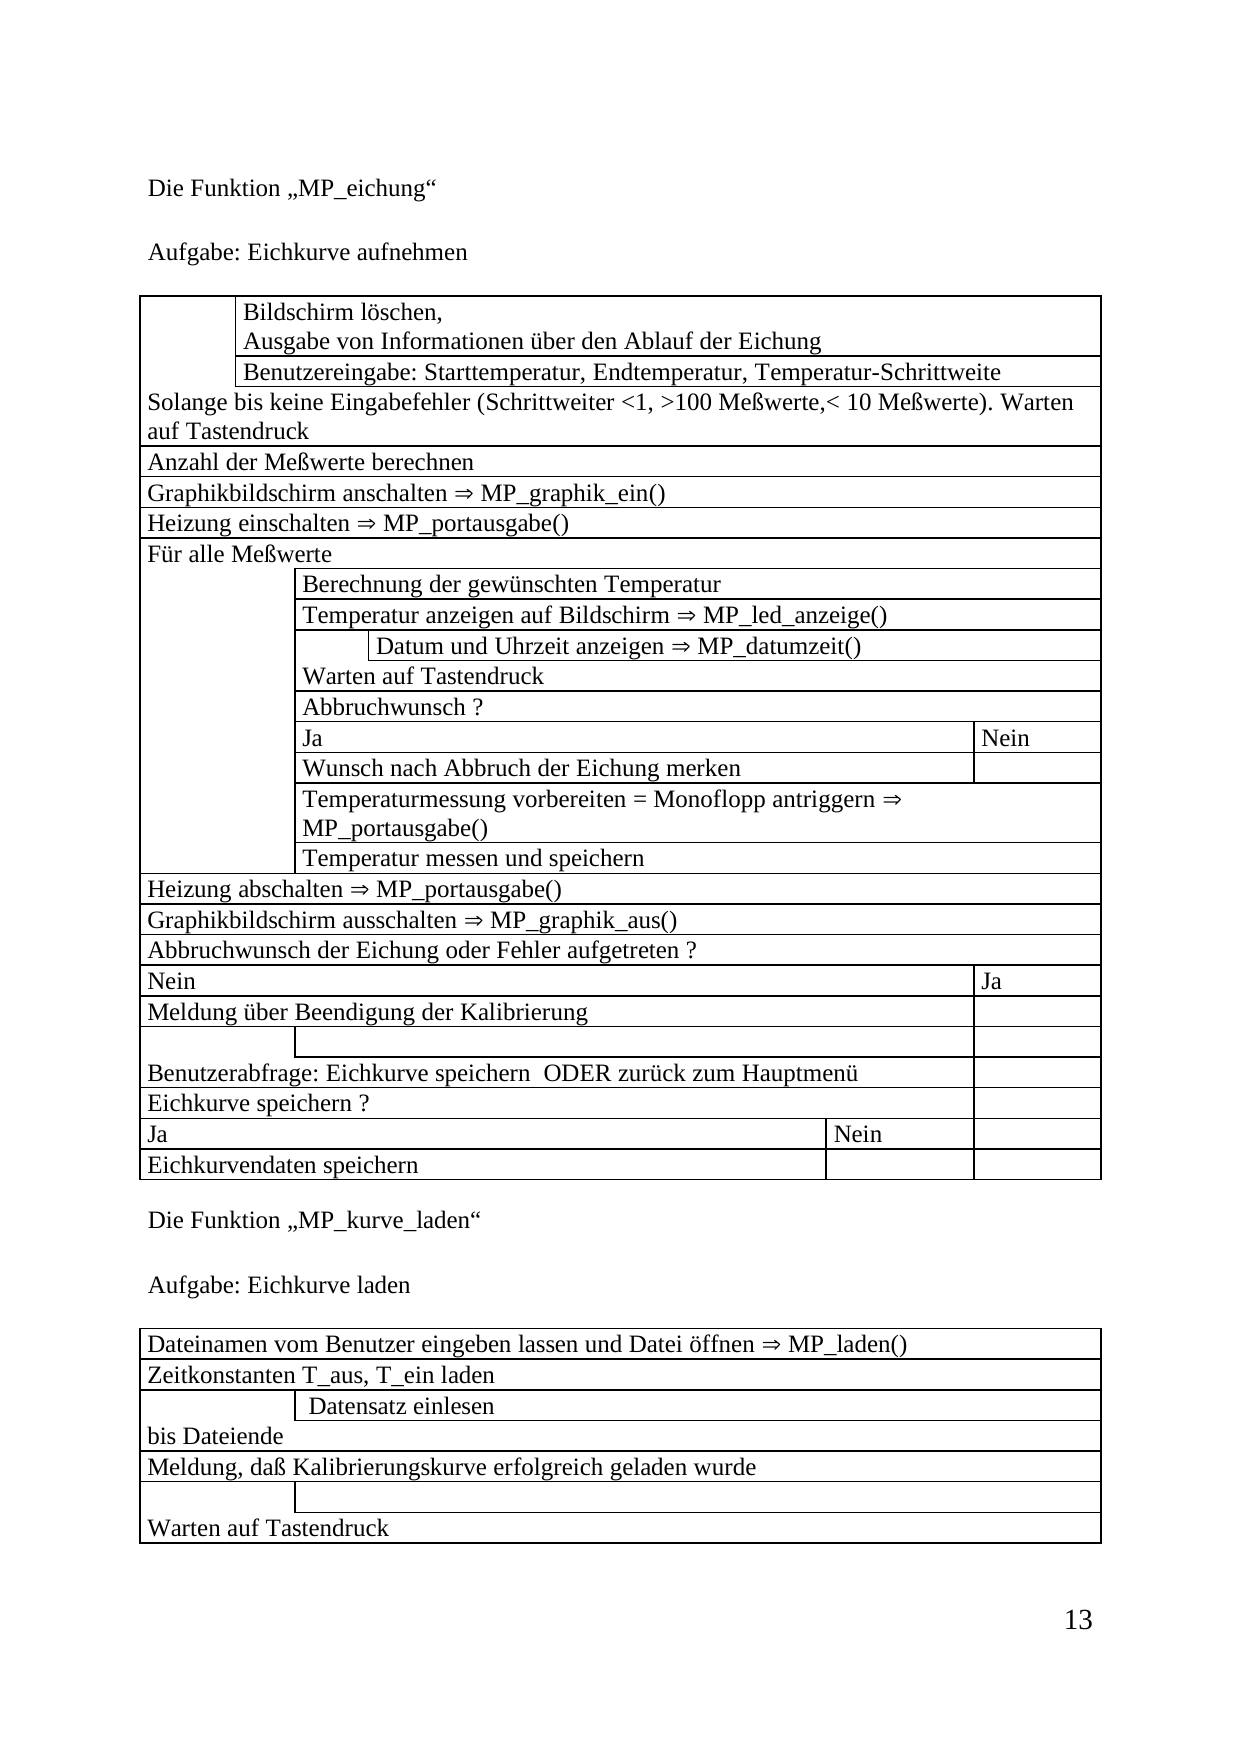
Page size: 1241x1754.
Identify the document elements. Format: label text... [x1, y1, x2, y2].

subtitle Die Funktion „MP_kurve_laden“ [148, 1205, 1092, 1234]
table_cell [141, 751, 294, 782]
table_cell [296, 1027, 973, 1056]
table_cell Temperatur anzeigen auf Bildschirm Þ MP_led_anzeige() [296, 600, 1100, 629]
table_cell Ja [296, 722, 973, 751]
table_cell Solange bis keine Eingabefehler (Schrittweiter <1, >100 Meßwerte,< 10 Meßwerte). Warten auf Tastendruck [141, 386, 1100, 445]
table_cell Temperaturmessung vorbereiten = Monoflopp antriggern Þ MP_portausgabe() [296, 784, 1100, 842]
table_cell Nein [141, 966, 973, 995]
table_cell [141, 782, 294, 842]
table_cell [975, 1058, 1100, 1087]
subtitle Die Funktion „MP_eichung“ [148, 173, 1092, 202]
table_cell Anzahl der Meßwerte berechnen [141, 447, 1100, 476]
table_cell [975, 1027, 1100, 1056]
table_cell [141, 568, 294, 598]
table_cell [141, 355, 235, 386]
table_cell Meldung über Beendigung der Kalibrierung [141, 997, 973, 1026]
table_cell [141, 1027, 294, 1056]
table_header Bildschirm löschen, Ausgabe von Informationen über den Ablauf der Eichung [236, 297, 1100, 355]
text Aufgabe: Eichkurve laden [148, 1269, 1092, 1299]
table_cell Graphikbildschirm anschalten Þ MP_graphik_ein() [141, 477, 1100, 506]
table_cell [975, 997, 1100, 1026]
table_cell Eichkurvendaten speichern [141, 1150, 825, 1179]
table_cell Benutzerabfrage: Eichkurve speichern ODER zurück zum Hauptmenü [141, 1056, 973, 1087]
table_cell [975, 753, 1100, 782]
table_cell Für alle Meßwerte [141, 539, 1100, 568]
table_cell Abbruchwunsch ? [296, 692, 1100, 721]
table_cell Nein [975, 722, 1100, 751]
table_cell Temperatur messen und speichern [296, 843, 1100, 872]
table_cell Datum und Uhrzeit anzeigen Þ MP_datumzeit() [369, 631, 1100, 659]
table_cell Ja [975, 966, 1100, 995]
table_cell [827, 1150, 973, 1179]
table_cell [141, 598, 294, 629]
table_cell Abbruchwunsch der Eichung oder Fehler aufgetreten ? [141, 935, 1100, 964]
table_cell [296, 1482, 1100, 1511]
table_cell [141, 1391, 294, 1419]
table_cell Wunsch nach Abbruch der Eichung merken [296, 753, 973, 782]
table_cell Meldung, daß Kalibrierungskurve erfolgreich geladen wurde [141, 1452, 1100, 1481]
table_cell Warten auf Tastendruck [296, 660, 1100, 690]
text Aufgabe: Eichkurve aufnehmen [148, 237, 1092, 266]
table_cell [975, 1088, 1100, 1117]
table_cell [141, 660, 294, 690]
table_cell Datensatz einlesen [296, 1391, 1100, 1419]
table_cell Benutzereingabe: Starttemperatur, Endtemperatur, Temperatur-Schrittweite [236, 357, 1100, 386]
table_cell [141, 629, 294, 659]
table_cell Heizung abschalten Þ MP_portausgabe() [141, 874, 1100, 903]
table_cell [141, 1482, 294, 1511]
table_cell [296, 631, 368, 659]
table_cell bis Dateiende [141, 1420, 1100, 1450]
table_cell [141, 721, 294, 751]
table_cell Graphikbildschirm ausschalten Þ MP_graphik_aus() [141, 905, 1100, 934]
table_cell [141, 842, 294, 872]
table_cell Warten auf Tastendruck [141, 1511, 1100, 1542]
table_cell Zeitkonstanten T_aus, T_ein laden [141, 1360, 1100, 1389]
table_cell Ja [141, 1119, 825, 1148]
table_cell Nein [827, 1119, 973, 1148]
table_header Dateinamen vom Benutzer eingeben lassen und Datei öffnen Þ MP_laden() [141, 1329, 1100, 1358]
table_cell [975, 1150, 1100, 1179]
table_header [141, 297, 235, 355]
table_cell Eichkurve speichern ? [141, 1088, 973, 1117]
table_cell [141, 690, 294, 721]
table_cell Heizung einschalten Þ MP_portausgabe() [141, 508, 1100, 537]
table_cell Berechnung der gewünschten Temperatur [296, 569, 1100, 598]
table_cell [975, 1119, 1100, 1148]
